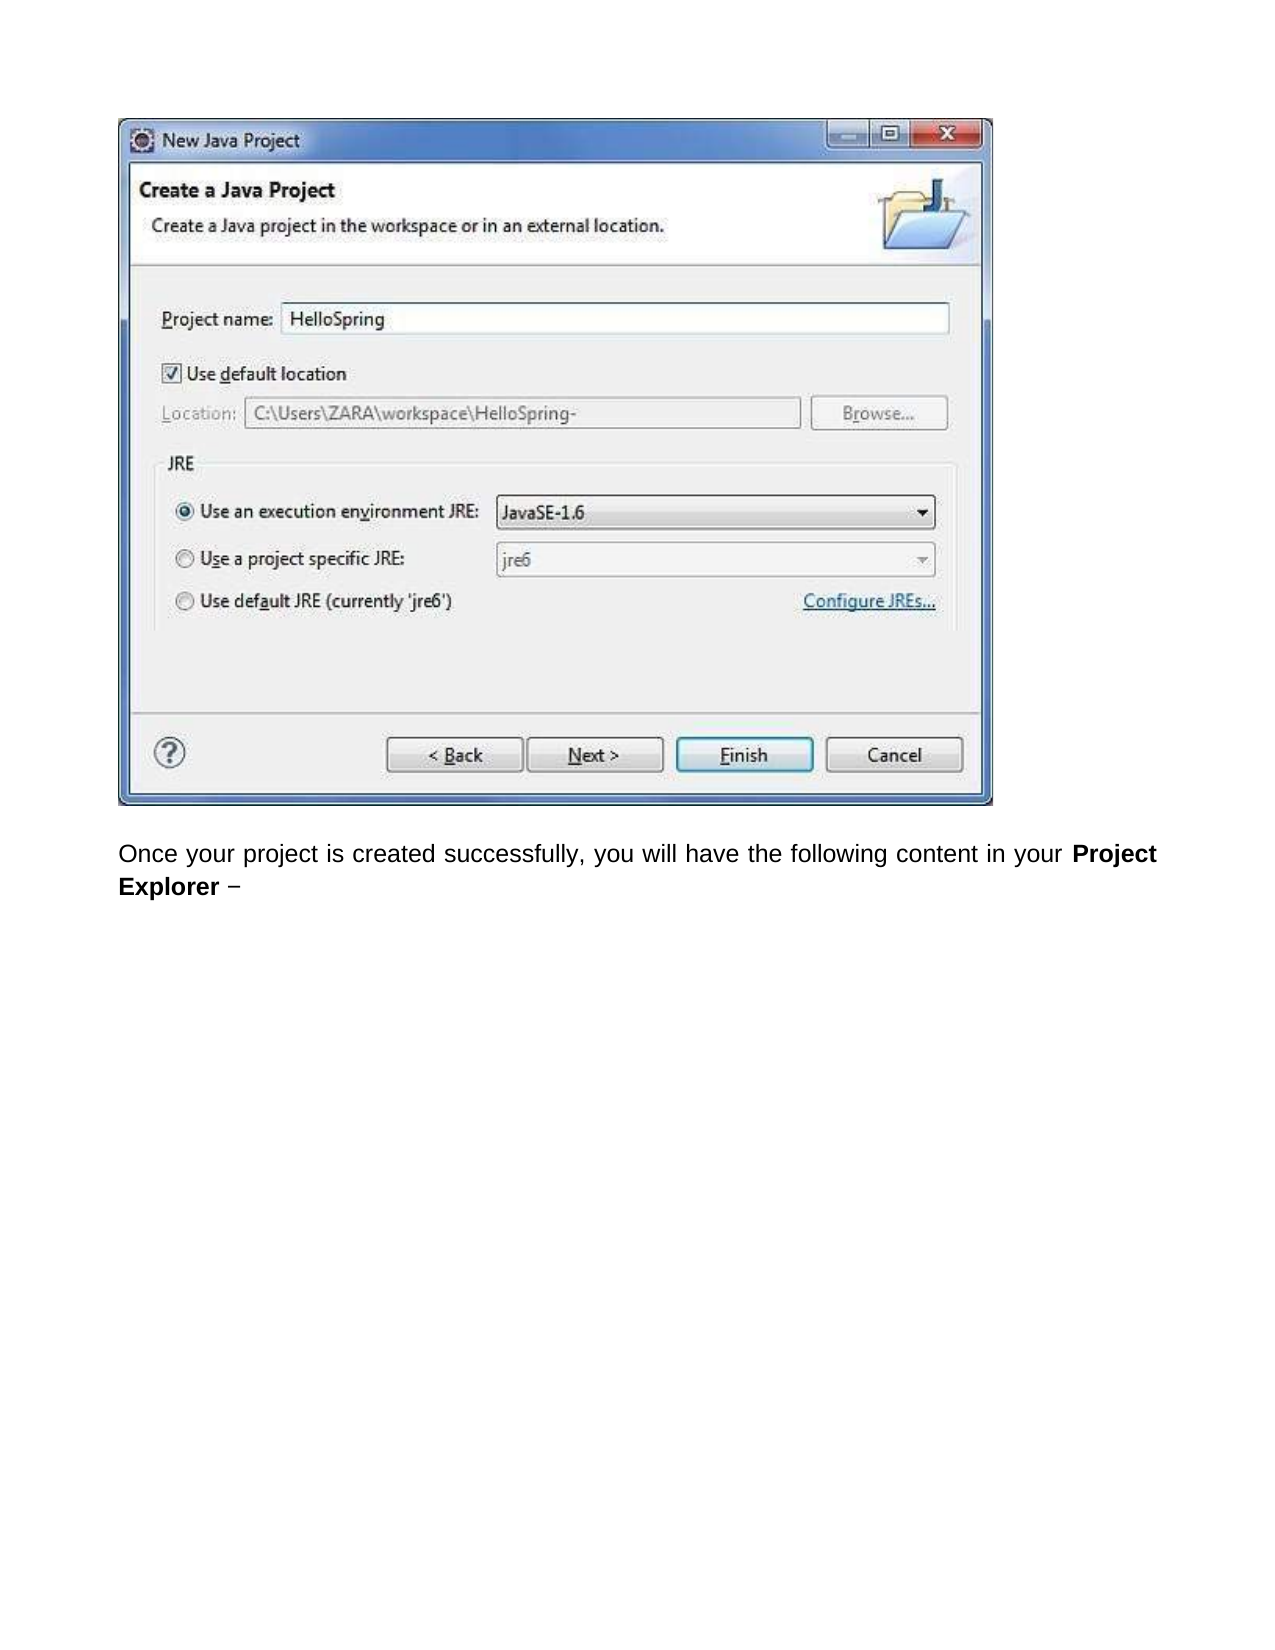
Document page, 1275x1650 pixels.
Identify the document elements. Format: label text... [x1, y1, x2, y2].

text Once your project is created successfully, you will have the following content in your Project Explorer − [118, 839, 1157, 901]
picture [118, 118, 994, 806]
